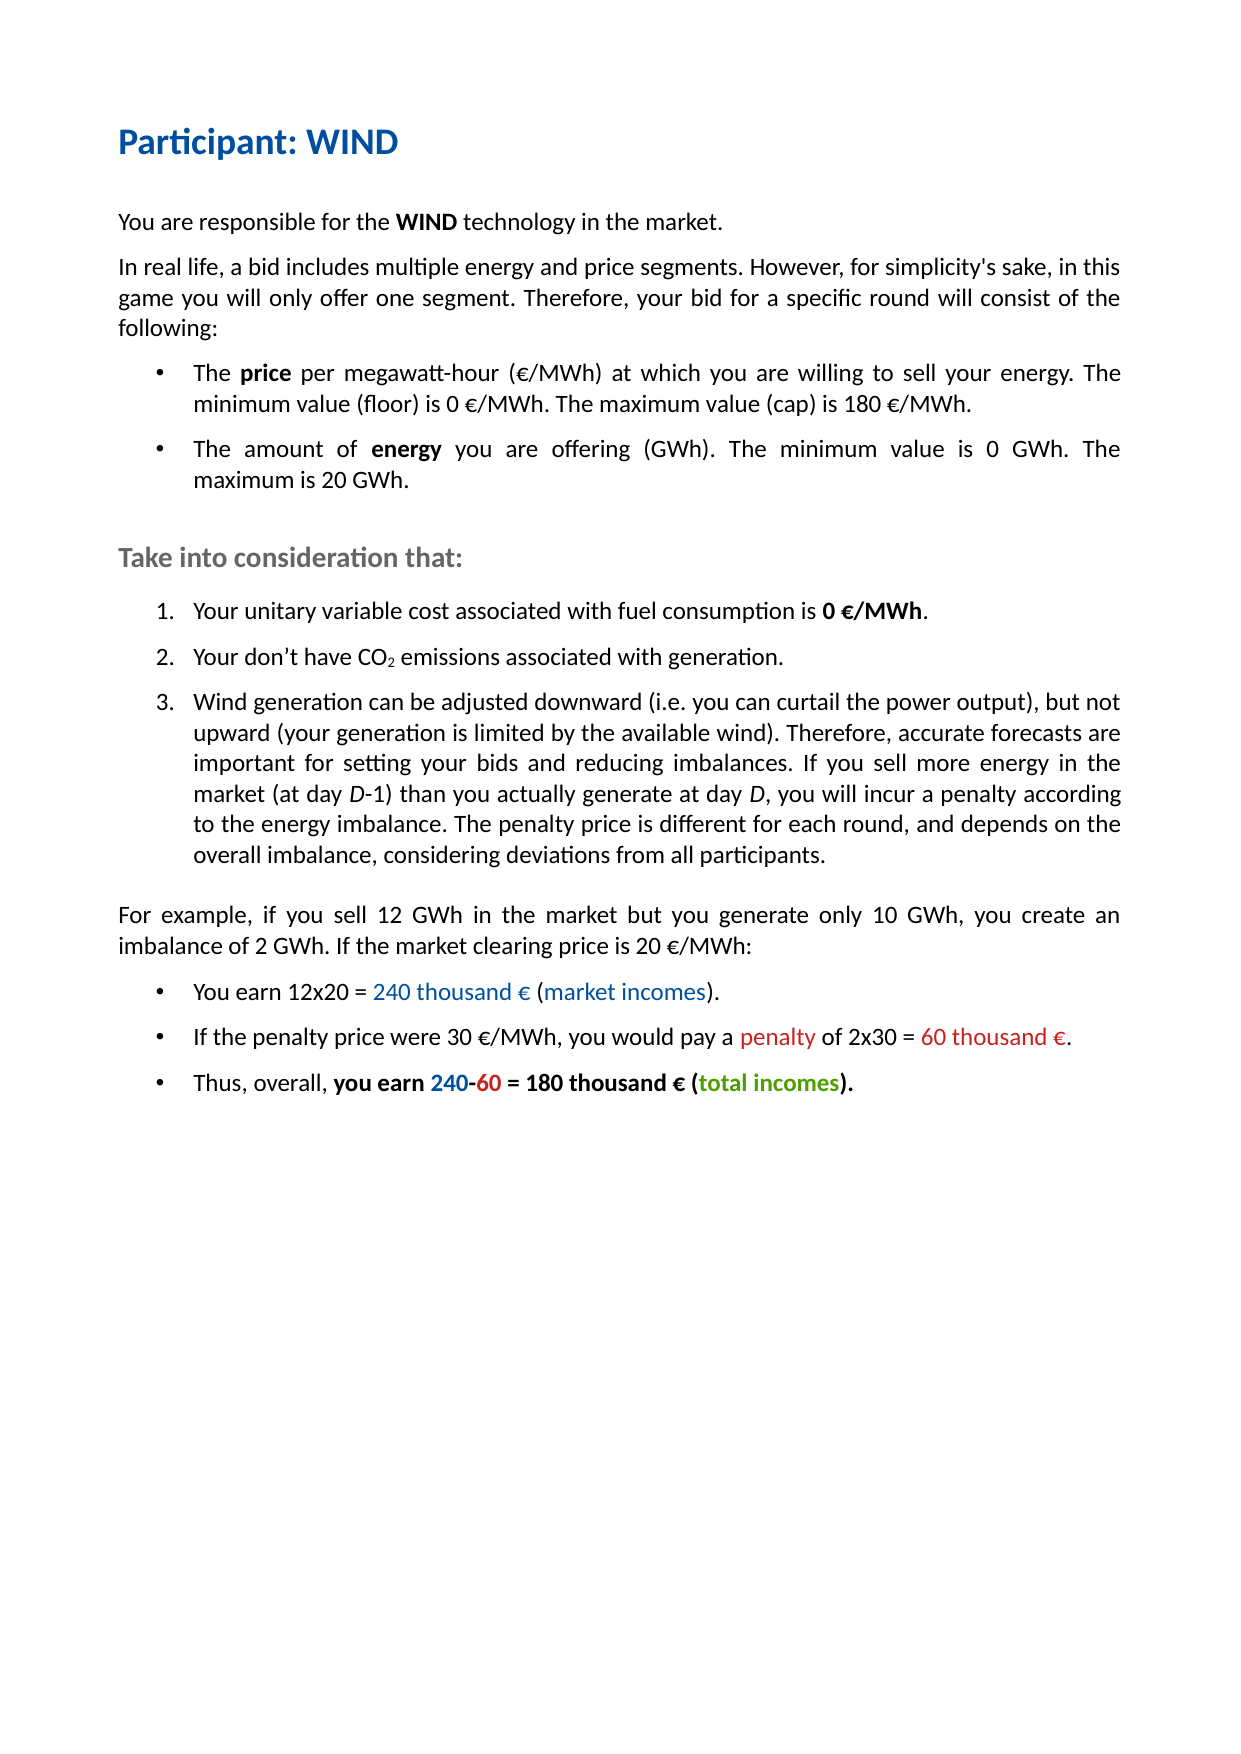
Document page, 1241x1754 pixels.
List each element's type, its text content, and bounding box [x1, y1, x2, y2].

list Wind generation can be adjusted downward (i.e. you can curtail the power output), but not upward (your generation is limited by the available wind). Therefore, accurate forecasts are important for setting your bids and reducing imbalances. If you sell more energy in the market (at day D-1) than you actually generate at day D, you will incur a penalty according to the energy imbalance. The penalty price is different for each round, and depends on the overall imbalance, considering deviations from all participants. [156, 687, 1122, 870]
list Your unitary variable cost associated with fuel consumption is 0 €/MWh. [156, 596, 1122, 626]
subtitle Participant: WIND [118, 118, 1122, 164]
list If the penalty price were 30 €/MWh, you would pay a penalty of 2x30 = 60 thousand €. [156, 1021, 1122, 1052]
list The amount of energy you are offering (GWh). The minimum value is 0 GWh. The maximum is 20 GWh. [156, 433, 1122, 494]
text In real life, a bid includes multiple energy and price segments. However, for simplicity's sake, in this game you will only offer one segment. Therefore, your bid for a specific round will consist of the following: [118, 251, 1122, 343]
text For example, if you sell 12 GWh in the market but you generate only 10 GWh, you create an imbalance of 2 GWh. If the market clearing price is 20 €/MWh: [118, 900, 1122, 961]
list Your don’t have CO2 emissions associated with generation. [156, 641, 1122, 672]
subtitle Take into consideration that: [118, 539, 1122, 574]
list The price per megawatt-hour (€/MWh) at which you are willing to sell your energy. The minimum value (floor) is 0 €/MWh. The maximum value (cap) is 180 €/MWh. [156, 358, 1122, 419]
text You are responsible for the WIND technology in the market. [118, 206, 1122, 236]
list You earn 12x20 = 240 thousand € (market incomes). [156, 976, 1122, 1006]
list Thus, overall, you earn 240-60 = 180 thousand € (total incomes). [156, 1067, 1122, 1097]
